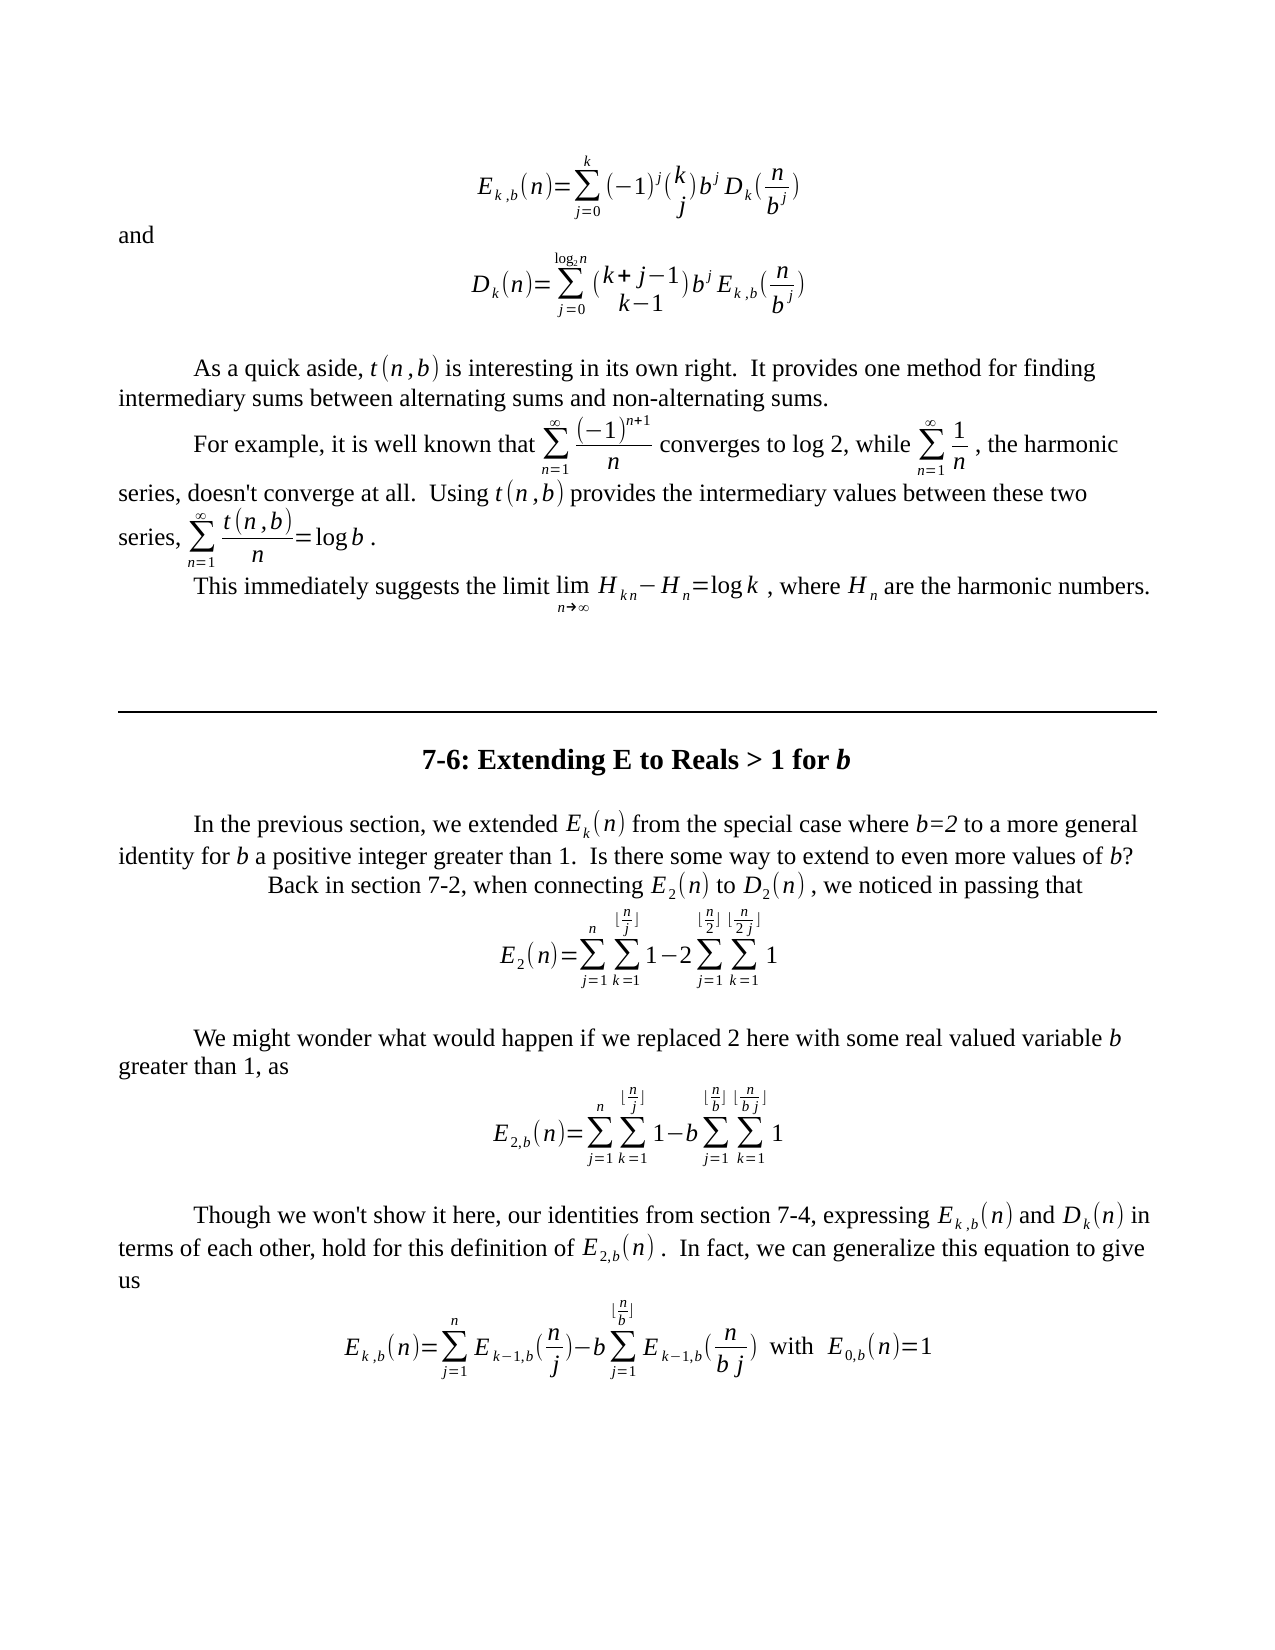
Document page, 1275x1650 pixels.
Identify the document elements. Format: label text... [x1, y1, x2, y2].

text Though we won't show it here, our identities from section 7-4, expressingandin terms of each other, hold for this definition of. In fact, we can generalize this equation to give us [118, 1200, 1157, 1294]
text 7-6: Extending E to Reals > 1 for b [118, 742, 1157, 775]
text and [118, 220, 1157, 249]
text For example, it is well known thatconverges to log 2, while, the harmonic series, doesn't converge at all. Usingprovides the intermediary values between these two series,. [118, 412, 1157, 571]
text As a quick aside,is interesting in its own right. It provides one method for finding intermediary sums between alternating sums and non-alternating sums. [118, 353, 1157, 412]
text This immediately suggests the limit, whereare the harmonic numbers. [118, 571, 1157, 616]
text In the previous section, we extendedfrom the special case where b=2 to a more general identity for b a positive integer greater than 1. Is there some way to extend to even more values of b? [118, 809, 1157, 870]
text We might wonder what would happen if we replaced 2 here with some real valued variable b greater than 1, as [118, 1023, 1157, 1080]
text Back in section 7-2, when connectingto, we noticed in passing that [118, 870, 1157, 989]
text with [118, 1294, 1157, 1380]
